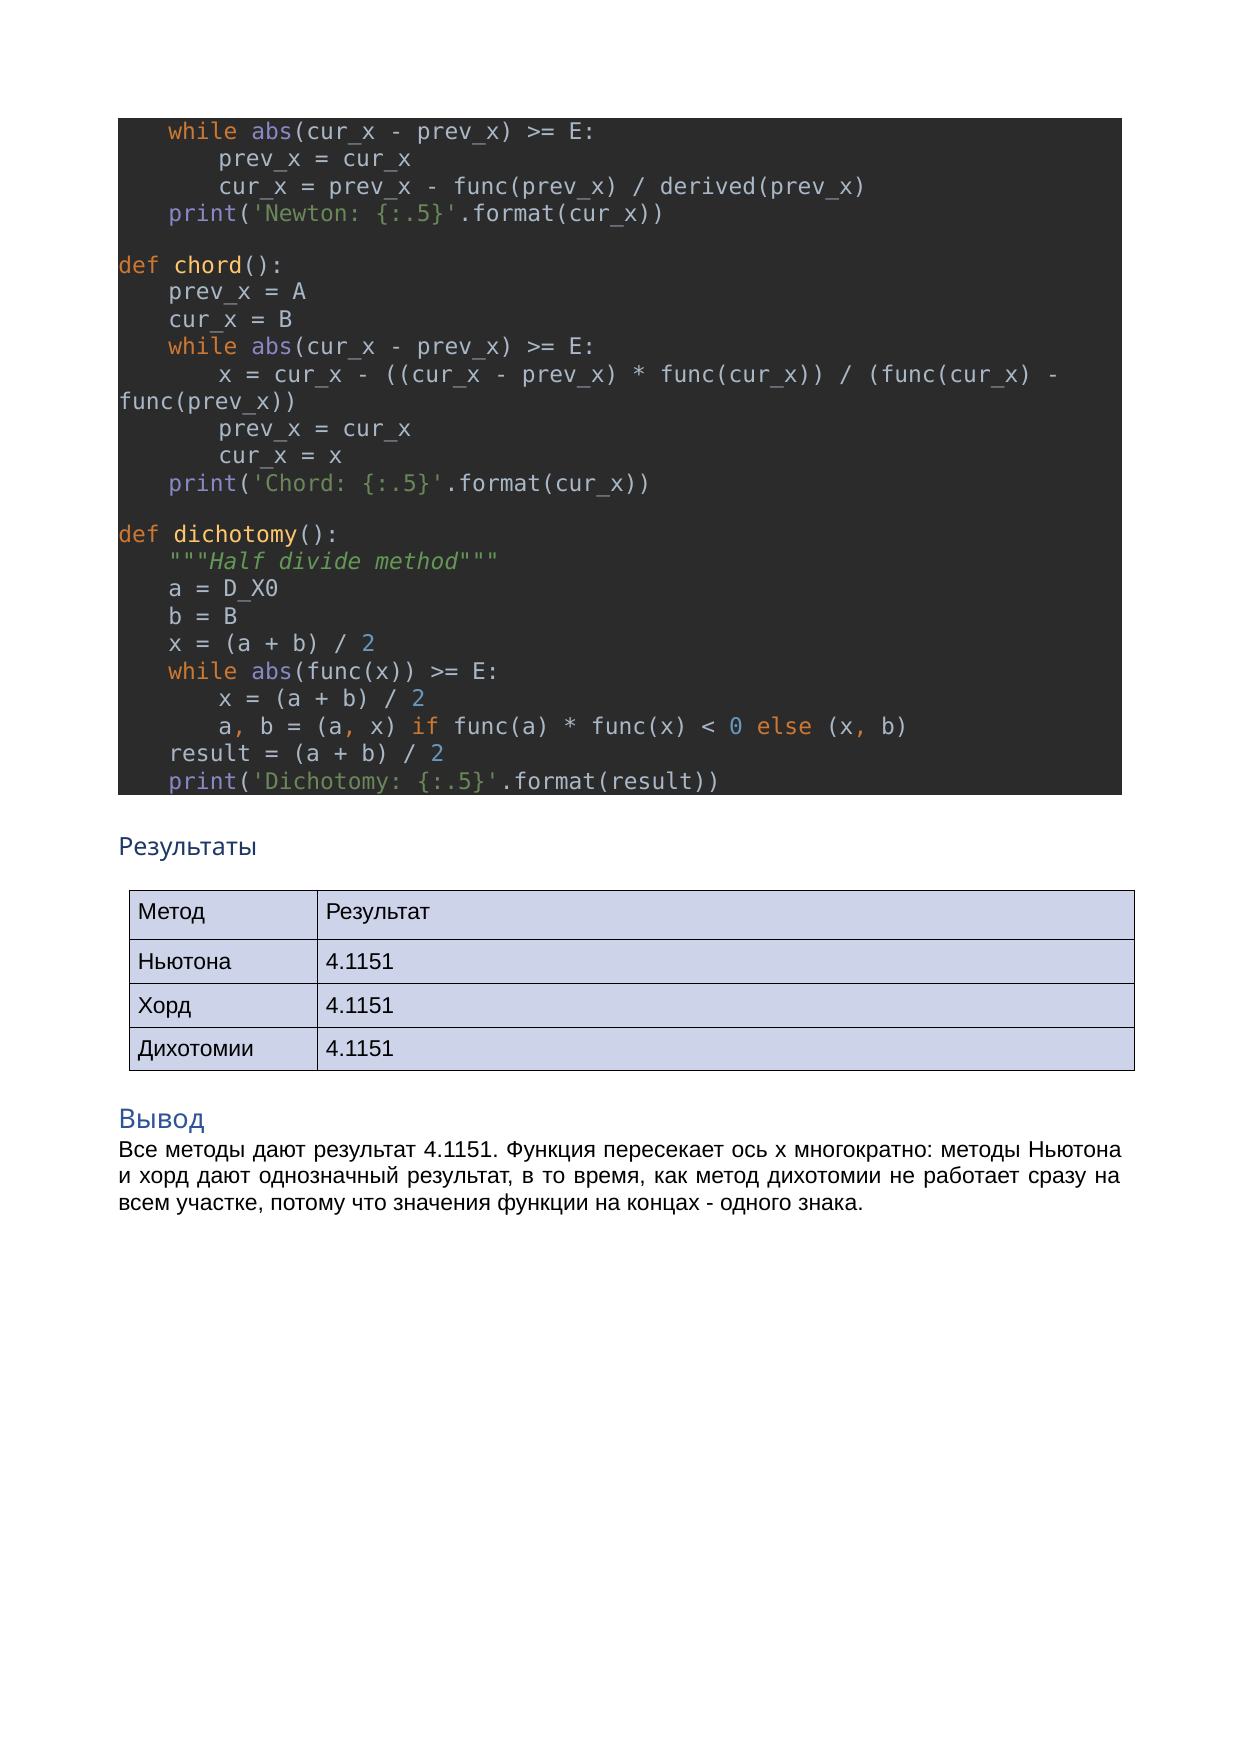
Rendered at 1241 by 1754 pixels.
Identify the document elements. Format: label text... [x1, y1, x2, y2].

text print('Dichotomy: {:.5}'.format(result)) [118, 768, 1122, 795]
text prev_x = cur_x [118, 415, 1122, 443]
table_header Результат [318, 891, 1134, 939]
table_cell 4.1151 [318, 984, 1134, 1026]
text x = (a + b) / 2 [118, 630, 1122, 658]
text a = D_X0 [118, 575, 1122, 603]
text while abs(cur_x - prev_x) >= E: [118, 333, 1122, 361]
text Все методы дают результат 4.1151. Функция пересекает ось x многократно: методы Ньютона и хорд дают однозначный результат, в то время, как метод дихотомии не работает сразу на всем участке, потому что значения функции на концах - одного знака. [118, 1136, 1122, 1215]
text cur_x = x [118, 443, 1122, 470]
table_cell Ньютона [130, 940, 317, 983]
text Вывод [118, 1099, 1122, 1136]
table_cell Хорд [130, 984, 317, 1026]
subtitle Результаты [118, 829, 1122, 863]
text prev_x = A [118, 278, 1122, 306]
text a, b = (a, x) if func(a) * func(x) < 0 else (x, b) [118, 713, 1122, 740]
text while abs(func(x)) >= E: [118, 658, 1122, 685]
text result = (a + b) / 2 [118, 740, 1122, 768]
text x = cur_x - ((cur_x - prev_x) * func(cur_x)) / (func(cur_x) - func(prev_x)) [118, 361, 1122, 415]
table_cell Дихотомии [130, 1028, 317, 1070]
table_cell 4.1151 [318, 1028, 1134, 1070]
text prev_x = cur_x [118, 146, 1122, 173]
text """Half divide method""" [118, 548, 1122, 575]
text while abs(cur_x - prev_x) >= E: [118, 118, 1122, 146]
text print('Newton: {:.5}'.format(cur_x)) [118, 201, 1122, 228]
table_header Метод [130, 891, 317, 939]
table_cell 4.1151 [318, 940, 1134, 983]
text cur_x = prev_x - func(prev_x) / derived(prev_x) [118, 173, 1122, 201]
text x = (a + b) / 2 [118, 685, 1122, 713]
text print('Chord: {:.5}'.format(cur_x)) [118, 470, 1122, 498]
text cur_x = B [118, 306, 1122, 333]
text def chord(): [118, 252, 1122, 278]
text b = B [118, 603, 1122, 630]
text def dichotomy(): [118, 521, 1122, 548]
